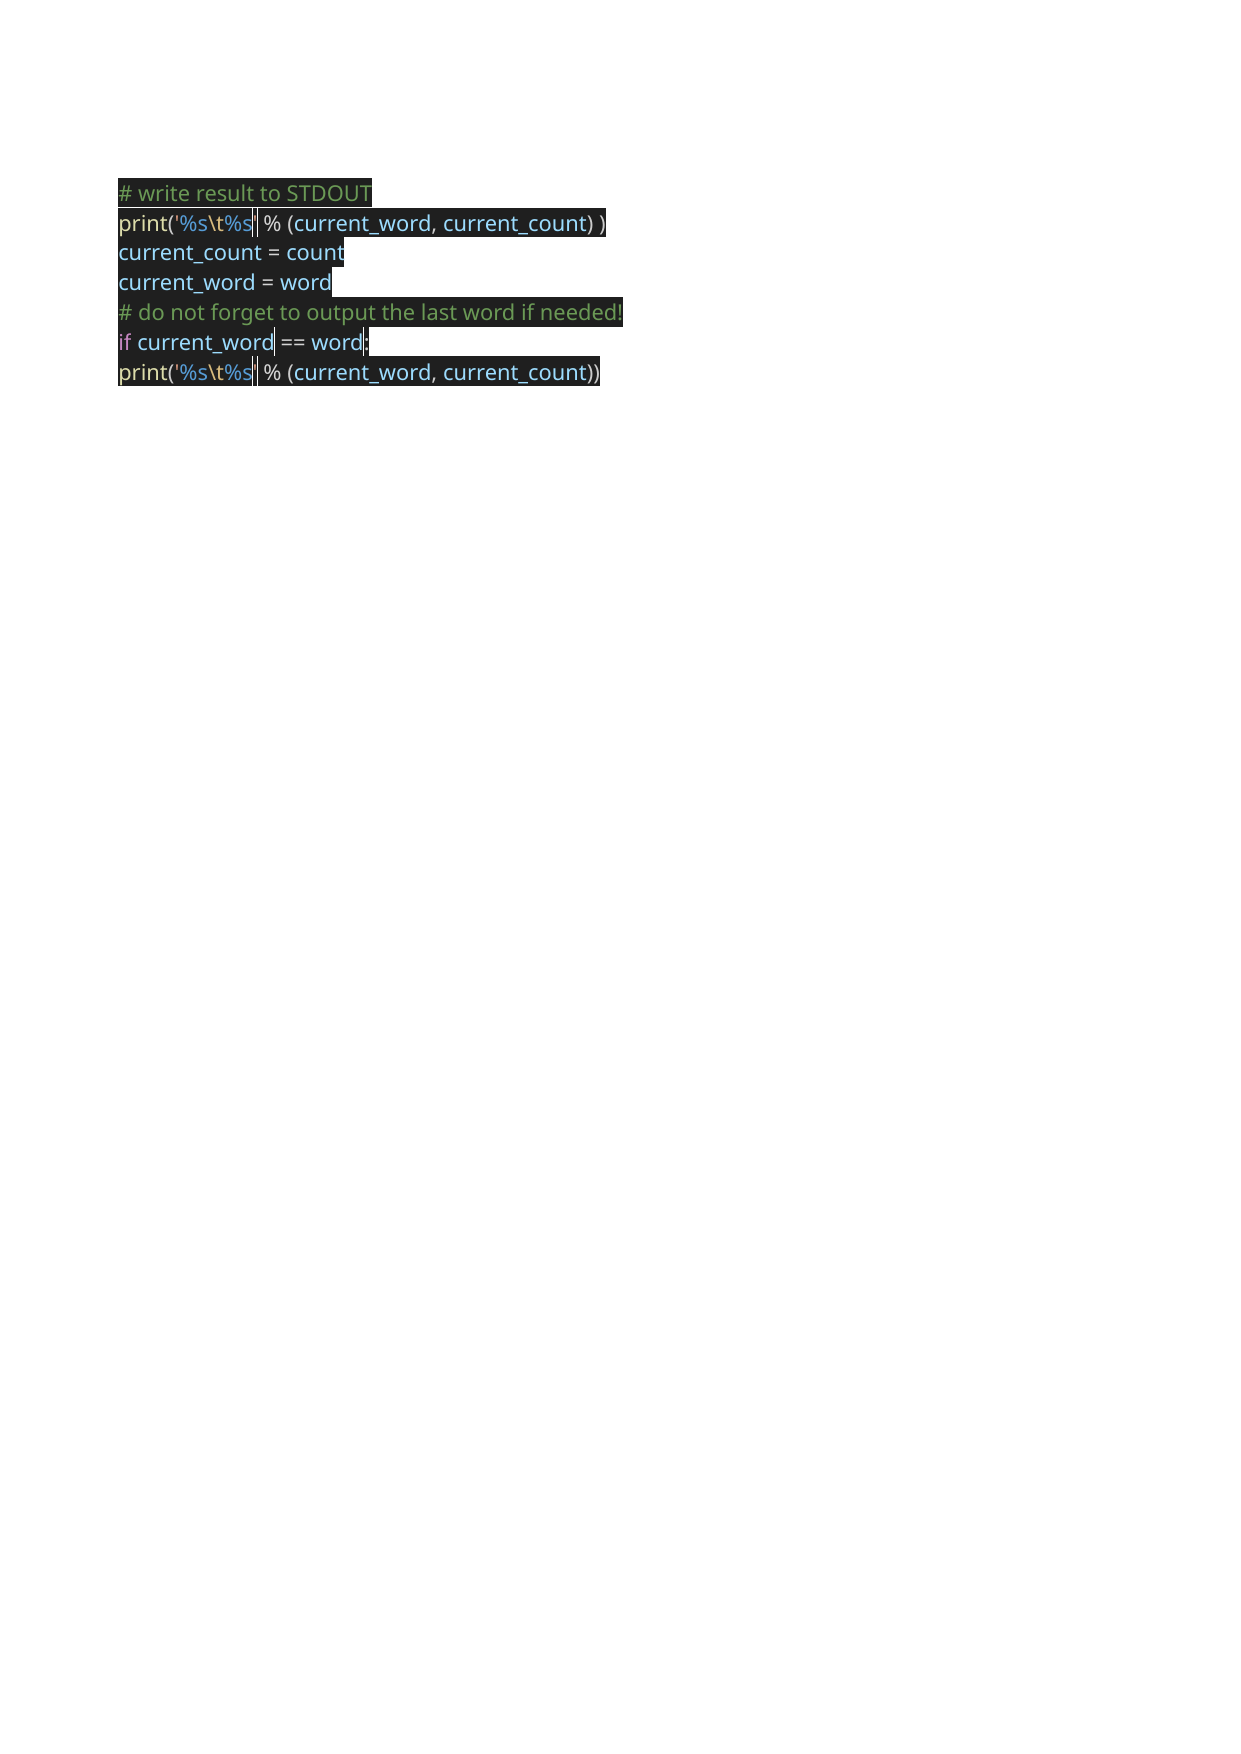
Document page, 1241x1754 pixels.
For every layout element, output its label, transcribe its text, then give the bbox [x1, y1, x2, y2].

text current_word = word [118, 267, 1122, 297]
text if current_word == word: [118, 327, 1122, 356]
text current_count = count [118, 237, 1122, 267]
text print('%s\t%s' % (current_word, current_count) ) [118, 207, 1122, 237]
text print('%s\t%s' % (current_word, current_count)) [118, 356, 1122, 386]
text # write result to STDOUT [118, 178, 1122, 207]
text # do not forget to output the last word if needed! [118, 297, 1122, 327]
